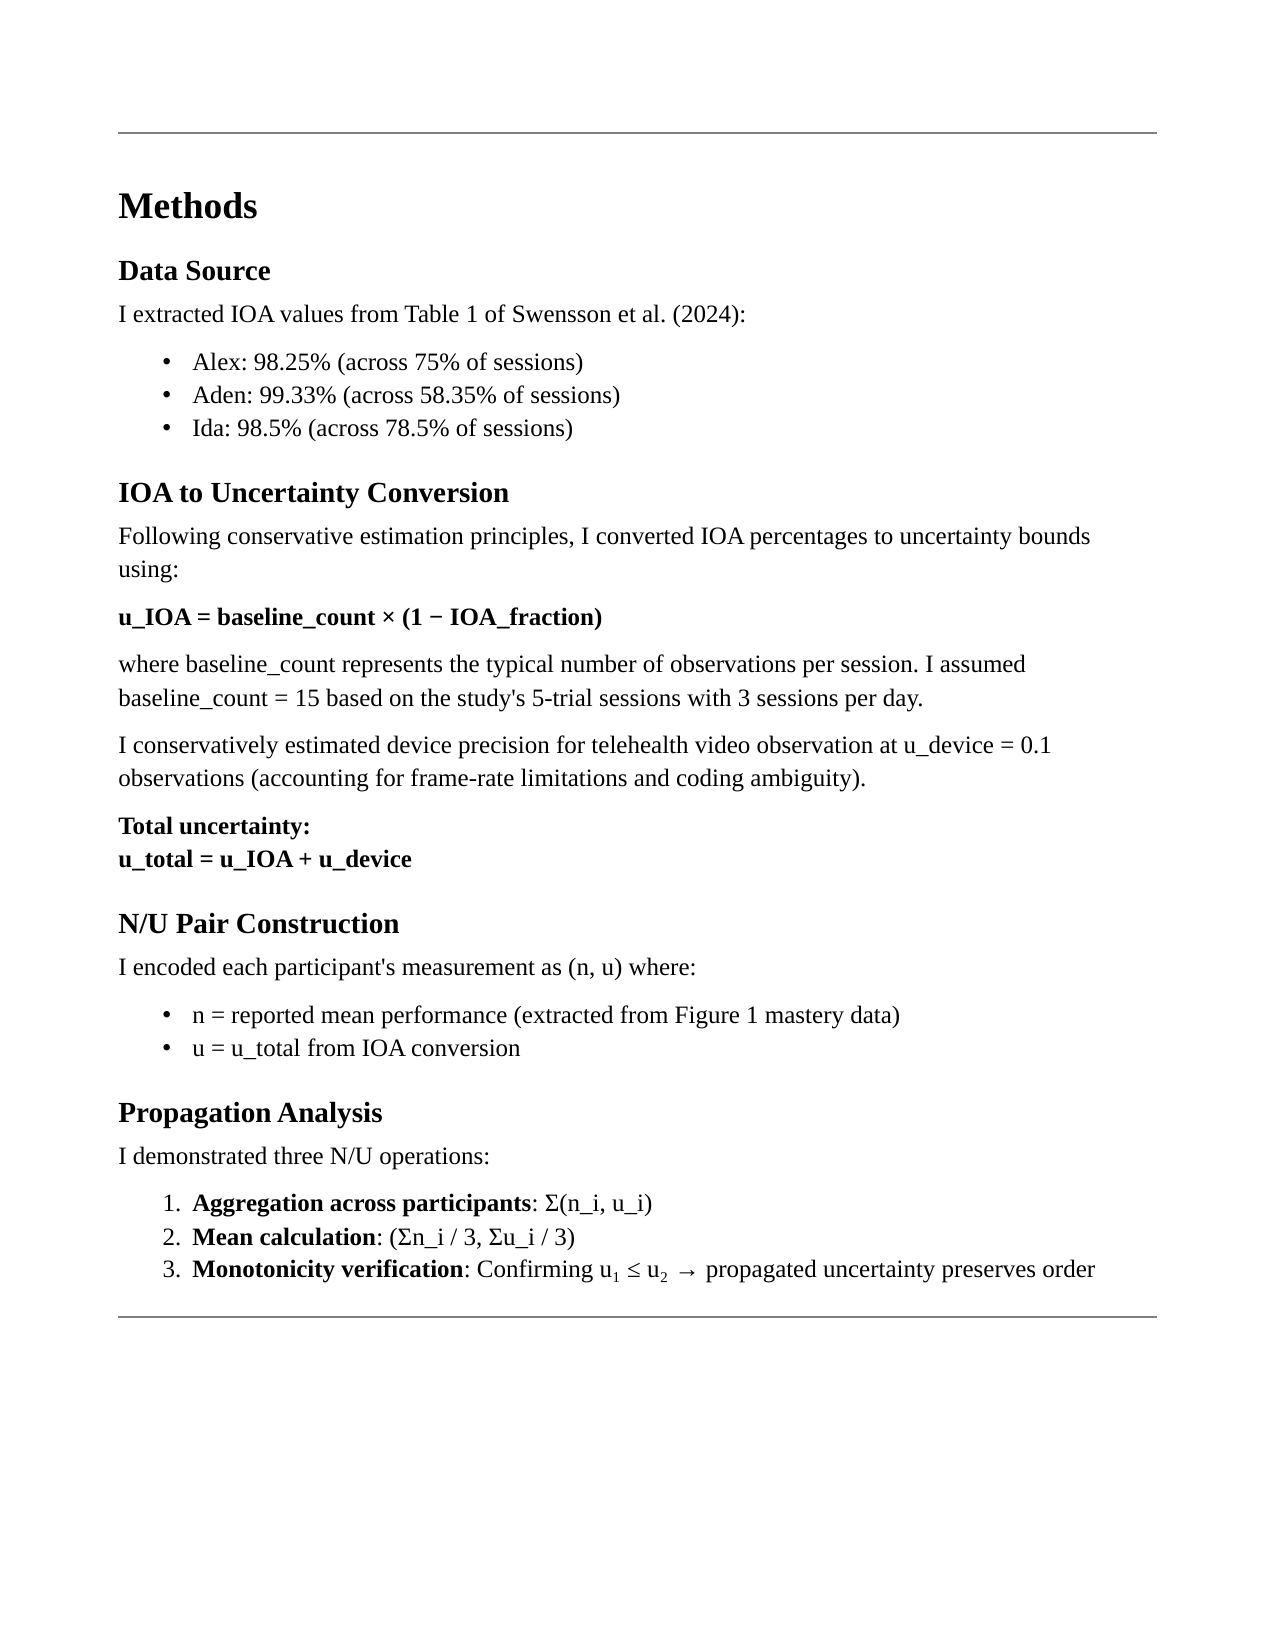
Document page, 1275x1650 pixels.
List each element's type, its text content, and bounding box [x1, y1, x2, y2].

text I extracted IOA values from Table 1 of Swensson et al. (2024): [118, 299, 1157, 328]
subtitle Data Source [118, 253, 1157, 287]
subtitle N/U Pair Construction [118, 906, 1157, 939]
text I encoded each participant's measurement as (n, u) where: [118, 952, 1157, 981]
text Total uncertainty: u_total = u_IOA + u_device [118, 811, 1157, 873]
text Following conservative estimation principles, I converted IOA percentages to uncertainty bounds using: [118, 521, 1157, 583]
list n = reported mean performance (extracted from Figure 1 mastery data) [162, 1000, 1157, 1028]
list Ida: 98.5% (across 78.5% of sessions) [162, 413, 1157, 442]
subtitle Propagation Analysis [118, 1095, 1157, 1128]
text where baseline_count represents the typical number of observations per session. I assumed baseline_count = 15 based on the study's 5-trial sessions with 3 sessions per day. [118, 649, 1157, 711]
list Aden: 99.33% (across 58.35% of sessions) [162, 380, 1157, 409]
subtitle Methods [118, 183, 1157, 226]
list Monotonicity verification: Confirming u₁ ≤ u₂ → propagated uncertainty preserves order [162, 1254, 1157, 1283]
list Aggregation across participants: Σ(n_i, u_i) [162, 1188, 1157, 1217]
list u = u_total from IOA conversion [162, 1033, 1157, 1061]
text I demonstrated three N/U operations: [118, 1141, 1157, 1170]
list Alex: 98.25% (across 75% of sessions) [162, 347, 1157, 376]
text u_IOA = baseline_count × (1 − IOA_fraction) [118, 602, 1157, 631]
subtitle IOA to Uncertainty Conversion [118, 475, 1157, 509]
list Mean calculation: (Σn_i / 3, Σu_i / 3) [162, 1222, 1157, 1250]
text I conservatively estimated device precision for telehealth video observation at u_device = 0.1 observations (accounting for frame-rate limitations and coding ambiguity). [118, 730, 1157, 792]
